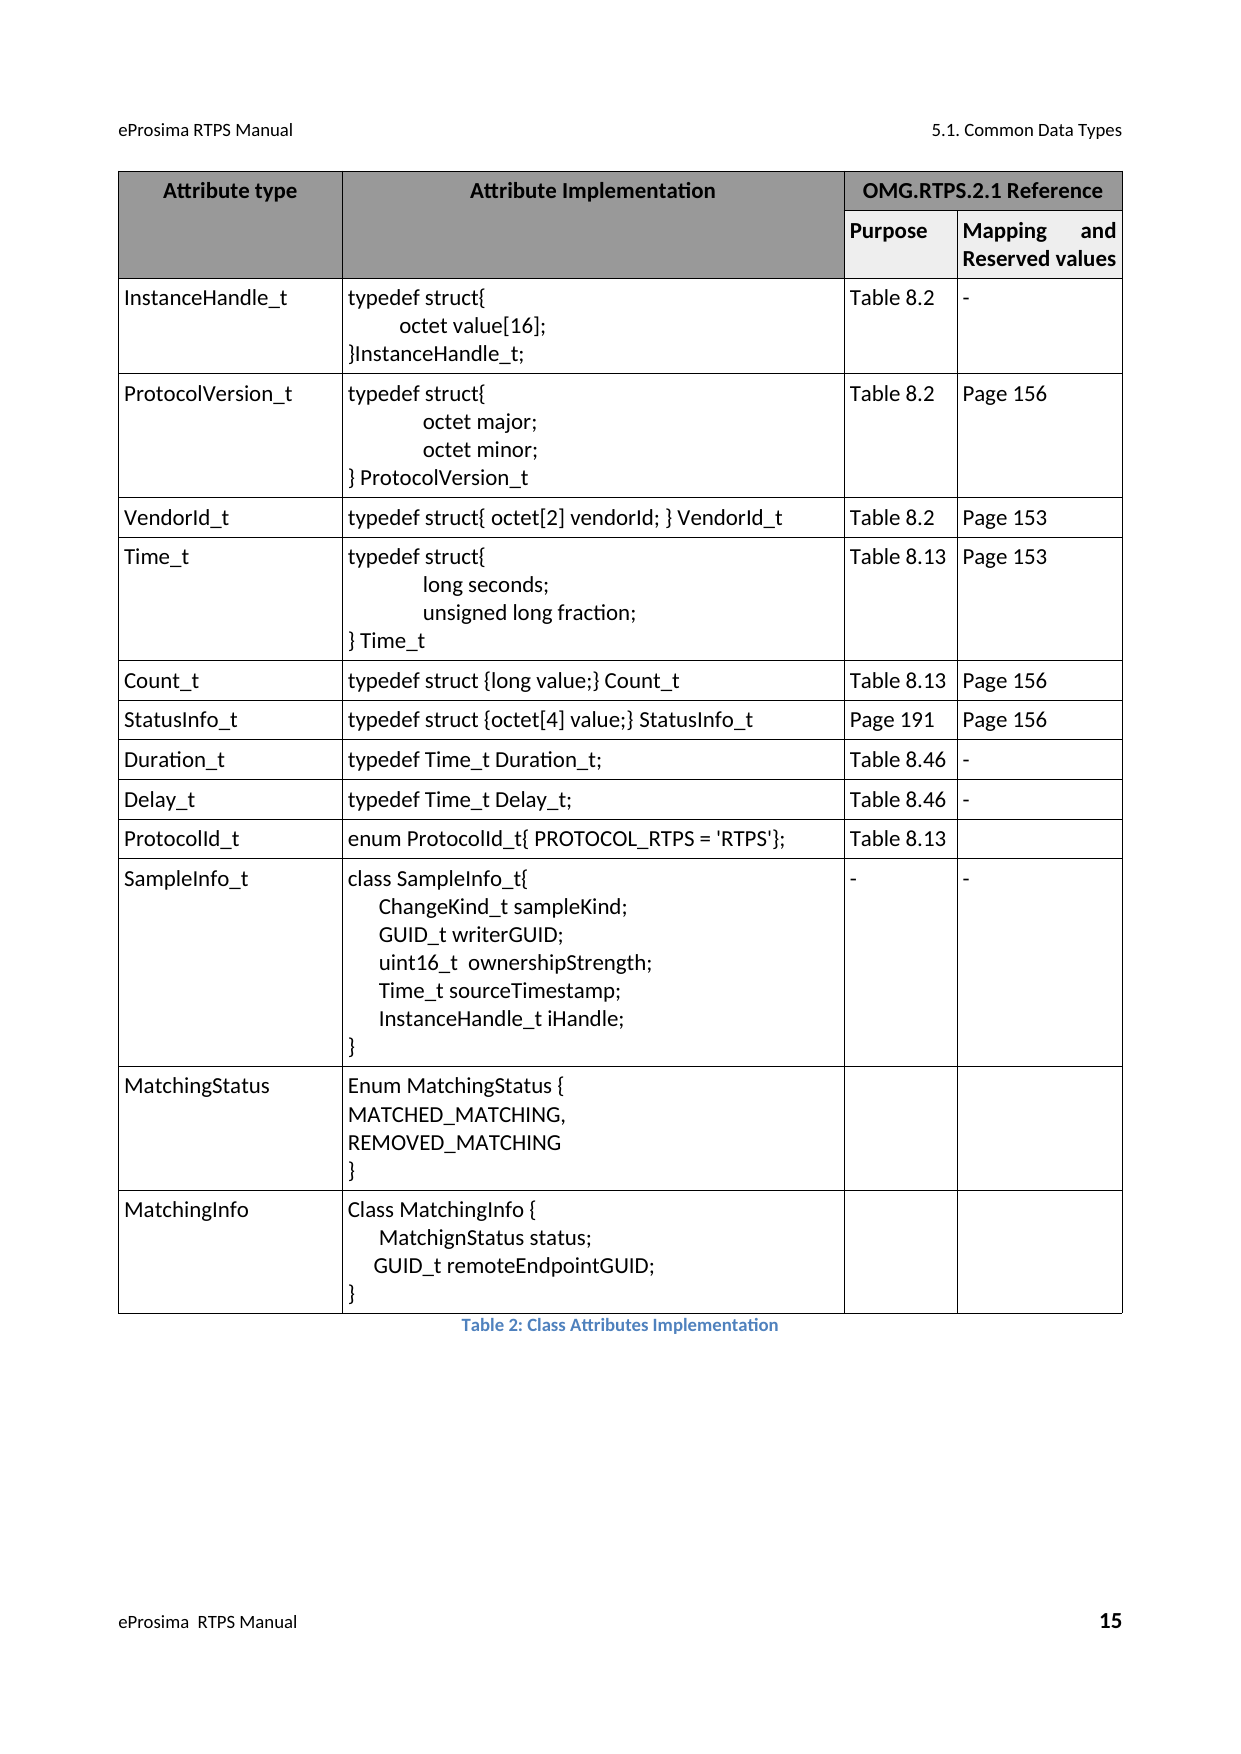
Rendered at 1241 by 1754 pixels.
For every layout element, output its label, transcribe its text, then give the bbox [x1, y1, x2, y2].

table_cell typedef struct {octet[4] value;} StatusInfo_t [343, 701, 844, 739]
table_cell typedef Time_t Duration_t; [343, 740, 844, 779]
table_cell Purpose [845, 211, 957, 278]
table_cell Table 8.13 [845, 538, 957, 660]
table_cell InstanceHandle_t [119, 279, 342, 373]
table_cell Table 8.2 [845, 374, 957, 497]
table_cell - [958, 780, 1122, 818]
table_cell Table 8.13 [845, 661, 957, 700]
table_cell typedef struct {long value;} Count_t [343, 661, 844, 700]
table_cell ProtocolVersion_t [119, 374, 342, 497]
table_cell [958, 1067, 1122, 1189]
table_cell ProtocolId_t [119, 820, 342, 858]
table_header OMG.RTPS.2.1 Reference [845, 172, 1122, 210]
table_cell - [845, 859, 957, 1066]
table_cell Page 156 [958, 701, 1122, 739]
table_cell [845, 1067, 957, 1189]
table_cell typedef struct{ long seconds; unsigned long fraction; } Time_t [343, 538, 844, 660]
table_cell Duration_t [119, 740, 342, 779]
table_cell Time_t [119, 538, 342, 660]
table_cell typedef Time_t Delay_t; [343, 780, 844, 818]
text Table 2: Class Attributes Implementation [118, 1314, 1122, 1336]
table_cell Table 8.2 [845, 279, 957, 373]
table_cell Page 156 [958, 374, 1122, 497]
table_cell MatchingStatus [119, 1067, 342, 1189]
table_header Attribute Implementation [343, 172, 844, 278]
table_cell Mapping and Reserved values [958, 211, 1122, 278]
table_cell VendorId_t [119, 498, 342, 537]
table_cell Table 8.46 [845, 740, 957, 779]
table_cell [958, 820, 1122, 858]
table_cell Page 153 [958, 498, 1122, 537]
table_cell SampleInfo_t [119, 859, 342, 1066]
table_cell Count_t [119, 661, 342, 700]
table_cell Page 156 [958, 661, 1122, 700]
table_cell - [958, 740, 1122, 779]
table_cell StatusInfo_t [119, 701, 342, 739]
table_cell [958, 1191, 1122, 1313]
table_cell Page 153 [958, 538, 1122, 660]
table_cell Table 8.2 [845, 498, 957, 537]
table_cell typedef struct{ octet major; octet minor; } ProtocolVersion_t [343, 374, 844, 497]
table_cell Delay_t [119, 780, 342, 818]
table_cell typedef struct{ octet value[16]; }InstanceHandle_t; [343, 279, 844, 373]
table_cell - [958, 859, 1122, 1066]
table_cell class SampleInfo_t{ ChangeKind_t sampleKind; GUID_t writerGUID; uint16_t ownershipStrength; Time_t sourceTimestamp; InstanceHandle_t iHandle; } [343, 859, 844, 1066]
table_cell Class MatchingInfo { MatchignStatus status; GUID_t remoteEndpointGUID; } [343, 1191, 844, 1313]
table_cell Page 191 [845, 701, 957, 739]
table_cell Table 8.13 [845, 820, 957, 858]
table_cell [845, 1191, 957, 1313]
table_cell - [958, 279, 1122, 373]
table_cell MatchingInfo [119, 1191, 342, 1313]
table_header Attribute type [119, 172, 342, 278]
table_cell enum ProtocolId_t{ PROTOCOL_RTPS = 'RTPS'}; [343, 820, 844, 858]
table_cell Enum MatchingStatus { MATCHED_MATCHING, REMOVED_MATCHING } [343, 1067, 844, 1189]
table_cell typedef struct{ octet[2] vendorId; } VendorId_t [343, 498, 844, 537]
table_cell Table 8.46 [845, 780, 957, 818]
